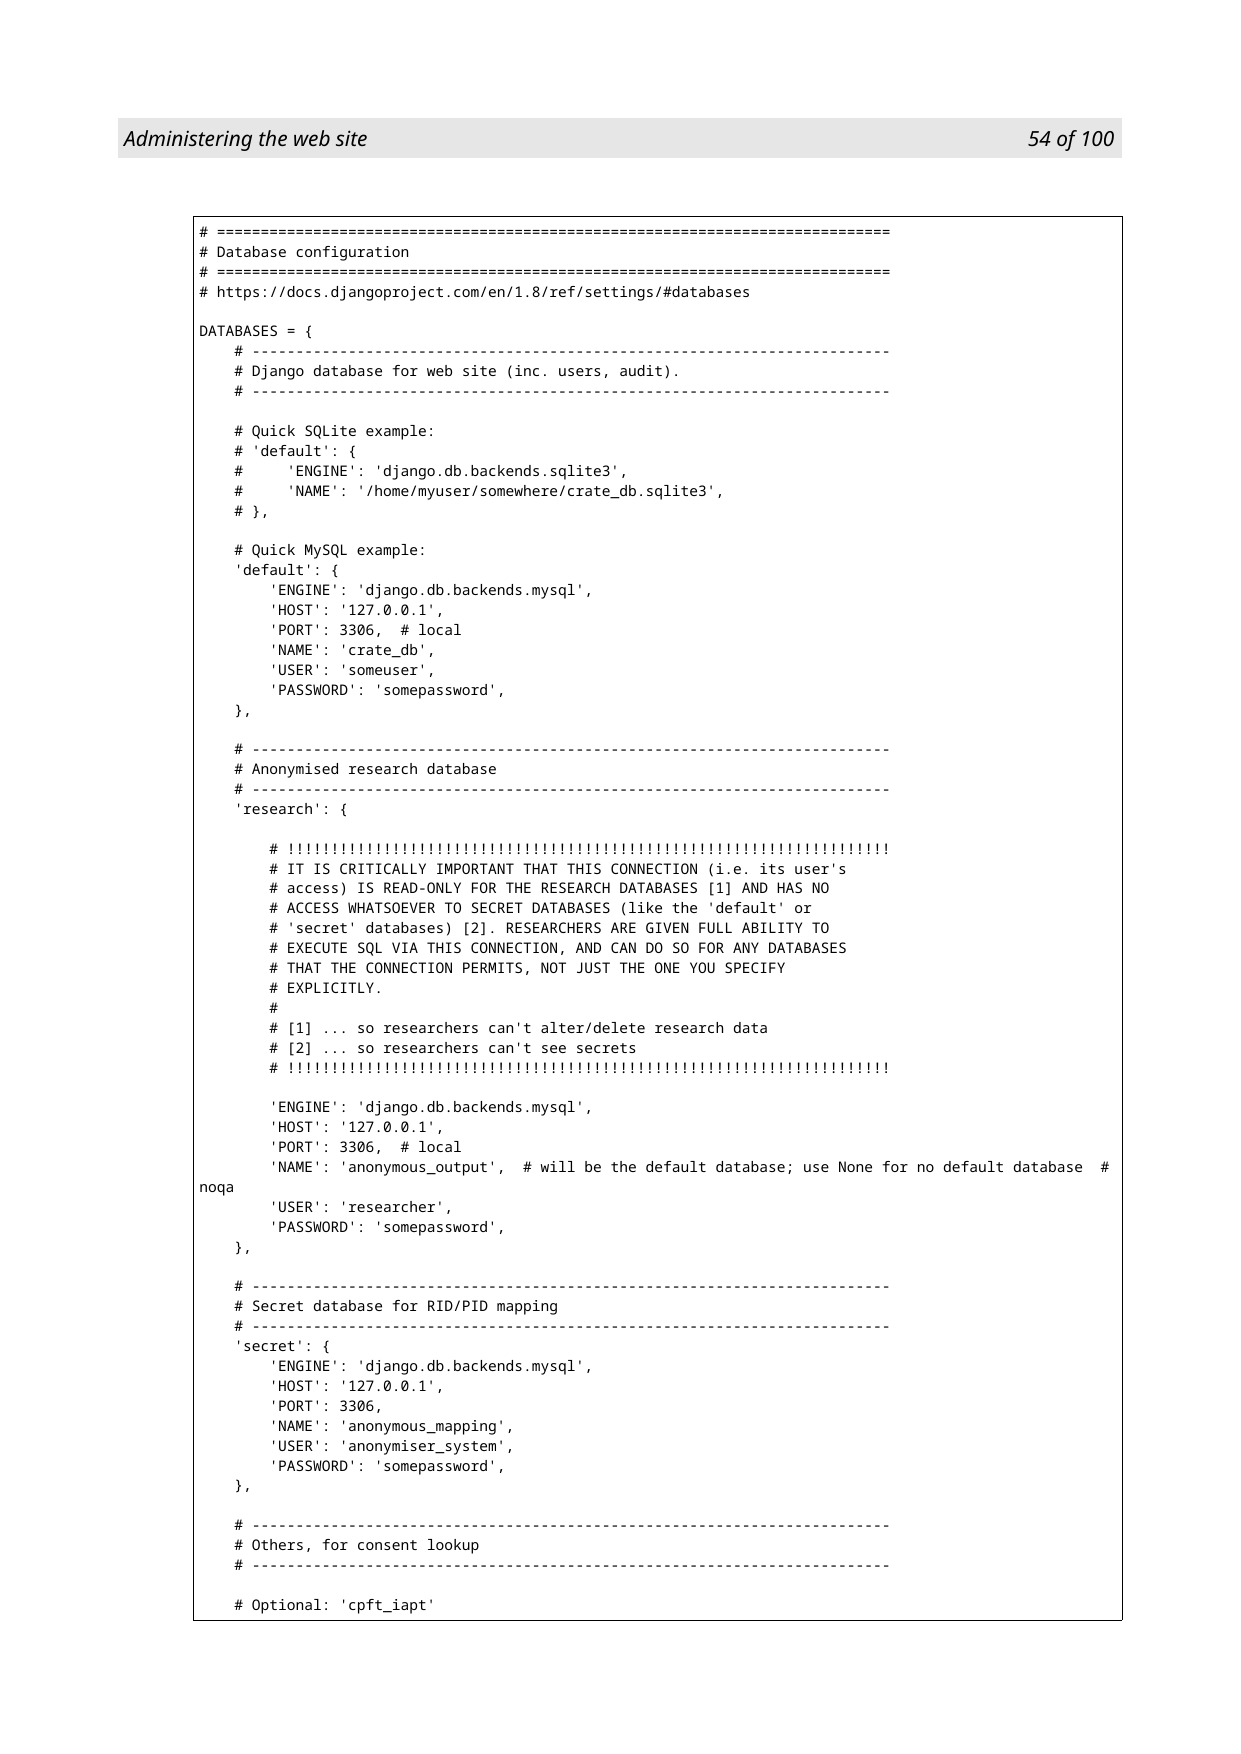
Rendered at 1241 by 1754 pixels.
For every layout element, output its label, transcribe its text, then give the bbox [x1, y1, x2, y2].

table_header # ============================================================================= # Database configuration # ============================================================================= # https://docs.djangoproject.com/en/1.8/ref/settings/#databases DATABASES = { # ------------------------------------------------------------------------- # Django database for web site (inc. users, audit). # ------------------------------------------------------------------------- # Quick SQLite example: # 'default': { # 'ENGINE': 'django.db.backends.sqlite3', # 'NAME': '/home/myuser/somewhere/crate_db.sqlite3', # }, # Quick MySQL example: 'default': { 'ENGINE': 'django.db.backends.mysql', 'HOST': '127.0.0.1', 'PORT': 3306, # local 'NAME': 'crate_db', 'USER': 'someuser', 'PASSWORD': 'somepassword', }, # ------------------------------------------------------------------------- # Anonymised research database # ------------------------------------------------------------------------- 'research': { # !!!!!!!!!!!!!!!!!!!!!!!!!!!!!!!!!!!!!!!!!!!!!!!!!!!!!!!!!!!!!!!!!!!!! # IT IS CRITICALLY IMPORTANT THAT THIS CONNECTION (i.e. its user's # access) IS READ-ONLY FOR THE RESEARCH DATABASES [1] AND HAS NO # ACCESS WHATSOEVER TO SECRET DATABASES (like the 'default' or # 'secret' databases) [2]. RESEARCHERS ARE GIVEN FULL ABILITY TO # EXECUTE SQL VIA THIS CONNECTION, AND CAN DO SO FOR ANY DATABASES # THAT THE CONNECTION PERMITS, NOT JUST THE ONE YOU SPECIFY # EXPLICITLY. # # [1] ... so researchers can't alter/delete research data # [2] ... so researchers can't see secrets # !!!!!!!!!!!!!!!!!!!!!!!!!!!!!!!!!!!!!!!!!!!!!!!!!!!!!!!!!!!!!!!!!!!!! 'ENGINE': 'django.db.backends.mysql', 'HOST': '127.0.0.1', 'PORT': 3306, # local 'NAME': 'anonymous_output', # will be the default database; use None for no default database # noqa 'USER': 'researcher', 'PASSWORD': 'somepassword', }, # ------------------------------------------------------------------------- # Secret database for RID/PID mapping # ------------------------------------------------------------------------- 'secret': { 'ENGINE': 'django.db.backends.mysql', 'HOST': '127.0.0.1', 'PORT': 3306, 'NAME': 'anonymous_mapping', 'USER': 'anonymiser_system', 'PASSWORD': 'somepassword', }, # ------------------------------------------------------------------------- # Others, for consent lookup # ------------------------------------------------------------------------- # Optional: 'cpft_iapt' [194, 217, 1122, 1620]
